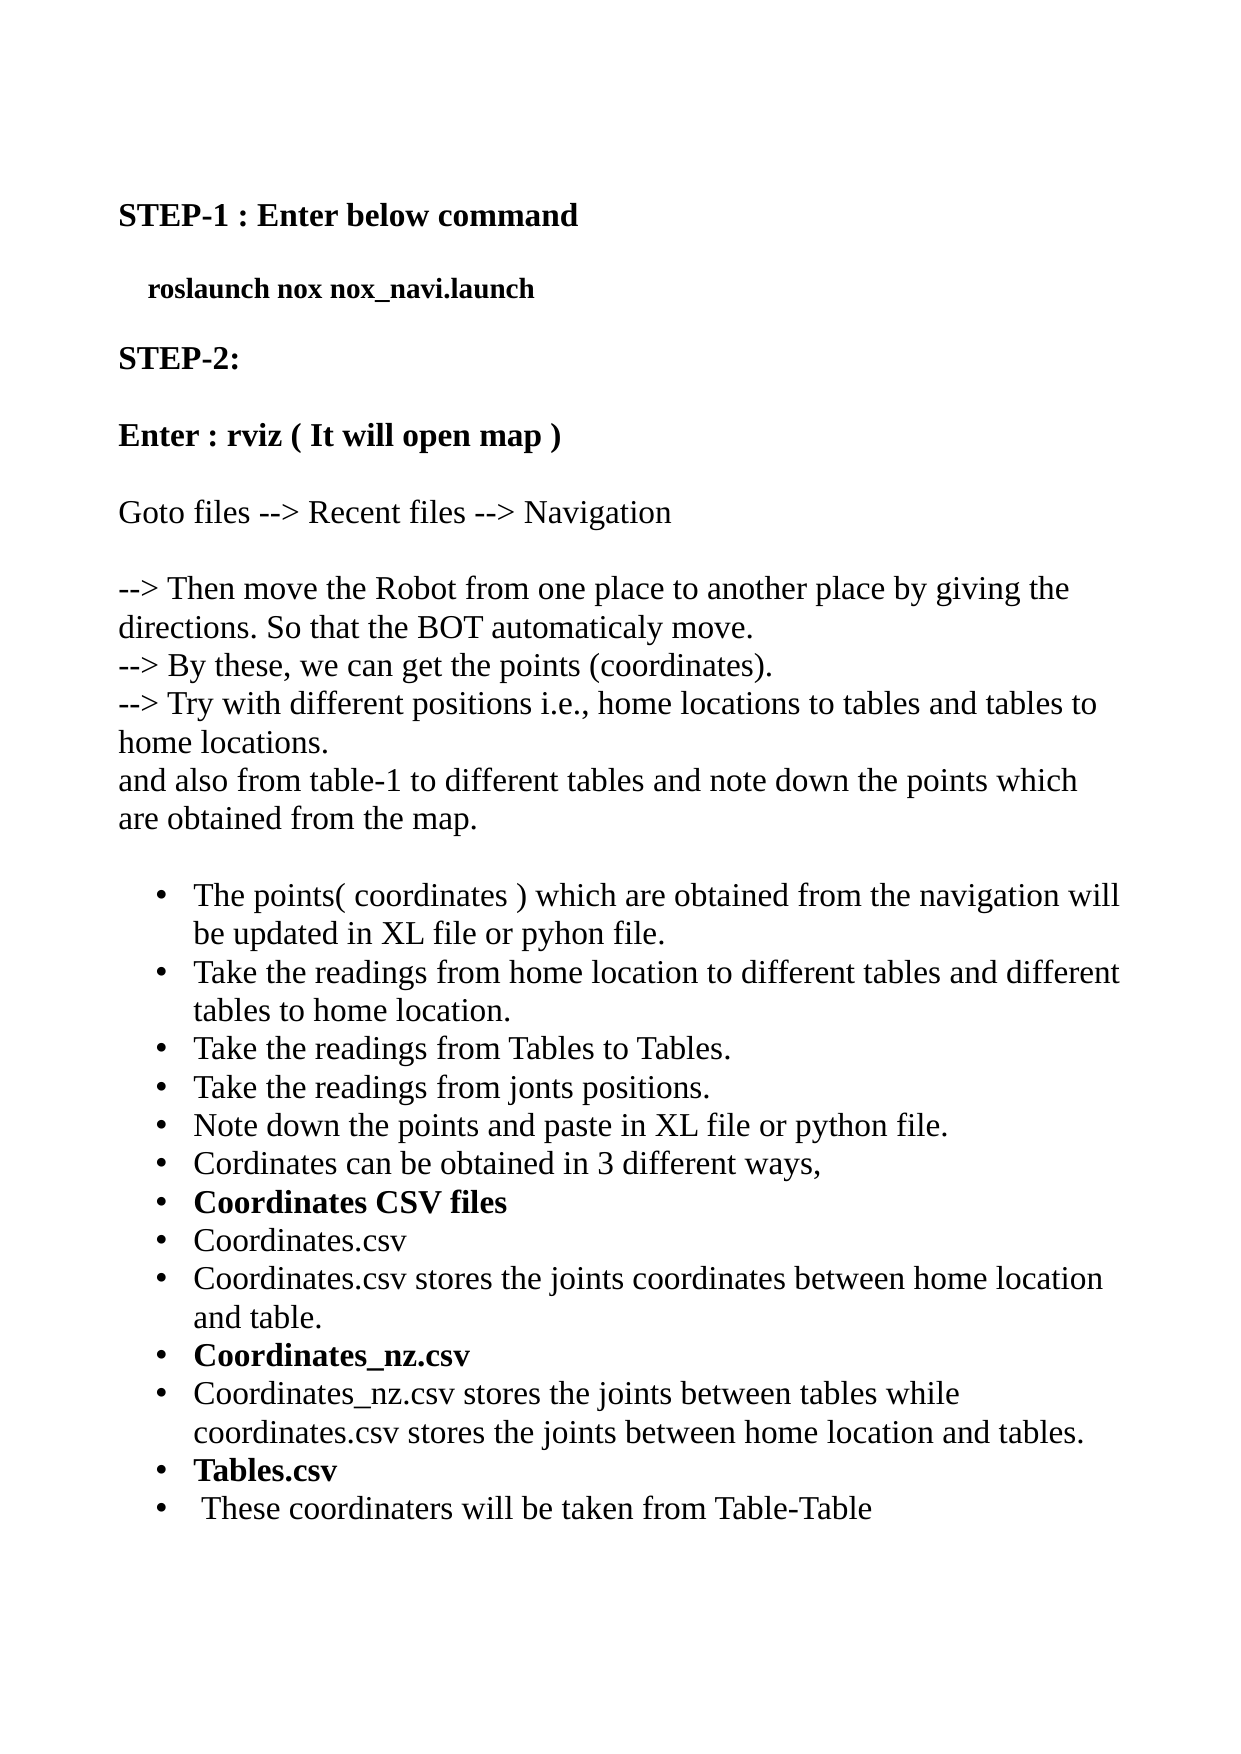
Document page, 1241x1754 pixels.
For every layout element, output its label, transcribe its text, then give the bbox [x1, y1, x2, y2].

list Take the readings from jonts positions. [156, 1067, 1122, 1105]
text STEP-1 : Enter below command [118, 195, 1122, 233]
list Take the readings from Tables to Tables. [156, 1028, 1122, 1067]
list The points( coordinates ) which are obtained from the navigation will be updated in XL file or pyhon file. [156, 875, 1122, 952]
list Tables.csv [156, 1450, 1122, 1488]
list Coordinates.csv stores the joints coordinates between home location and table. [156, 1258, 1122, 1335]
list Coordinates_nz.csv stores the joints between tables while coordinates.csv stores the joints between home location and tables. [156, 1373, 1122, 1450]
text --> By these, we can get the points (coordinates). [118, 645, 1122, 683]
list Coordinates CSV files [156, 1182, 1122, 1220]
text --> Try with different positions i.e., home locations to tables and tables to home locations. [118, 683, 1122, 760]
list Coordinates.csv [156, 1220, 1122, 1258]
list Coordinates_nz.csv [156, 1335, 1122, 1373]
text roslaunch nox nox_navi.launch [118, 271, 1122, 305]
text Goto files --> Recent files --> Navigation [118, 492, 1122, 530]
text --> Then move the Robot from one place to another place by giving the directions. So that the BOT automaticaly move. [118, 568, 1122, 645]
text Enter : rviz ( It will open map ) [118, 415, 1122, 453]
text and also from table-1 to different tables and note down the points which are obtained from the map. [118, 760, 1122, 837]
list Take the readings from home location to different tables and different tables to home location. [156, 952, 1122, 1028]
list Note down the points and paste in XL file or python file. [156, 1105, 1122, 1143]
text STEP-2: [118, 338, 1122, 377]
list These coordinaters will be taken from Table-Table [156, 1488, 1122, 1527]
list Cordinates can be obtained in 3 different ways, [156, 1143, 1122, 1182]
